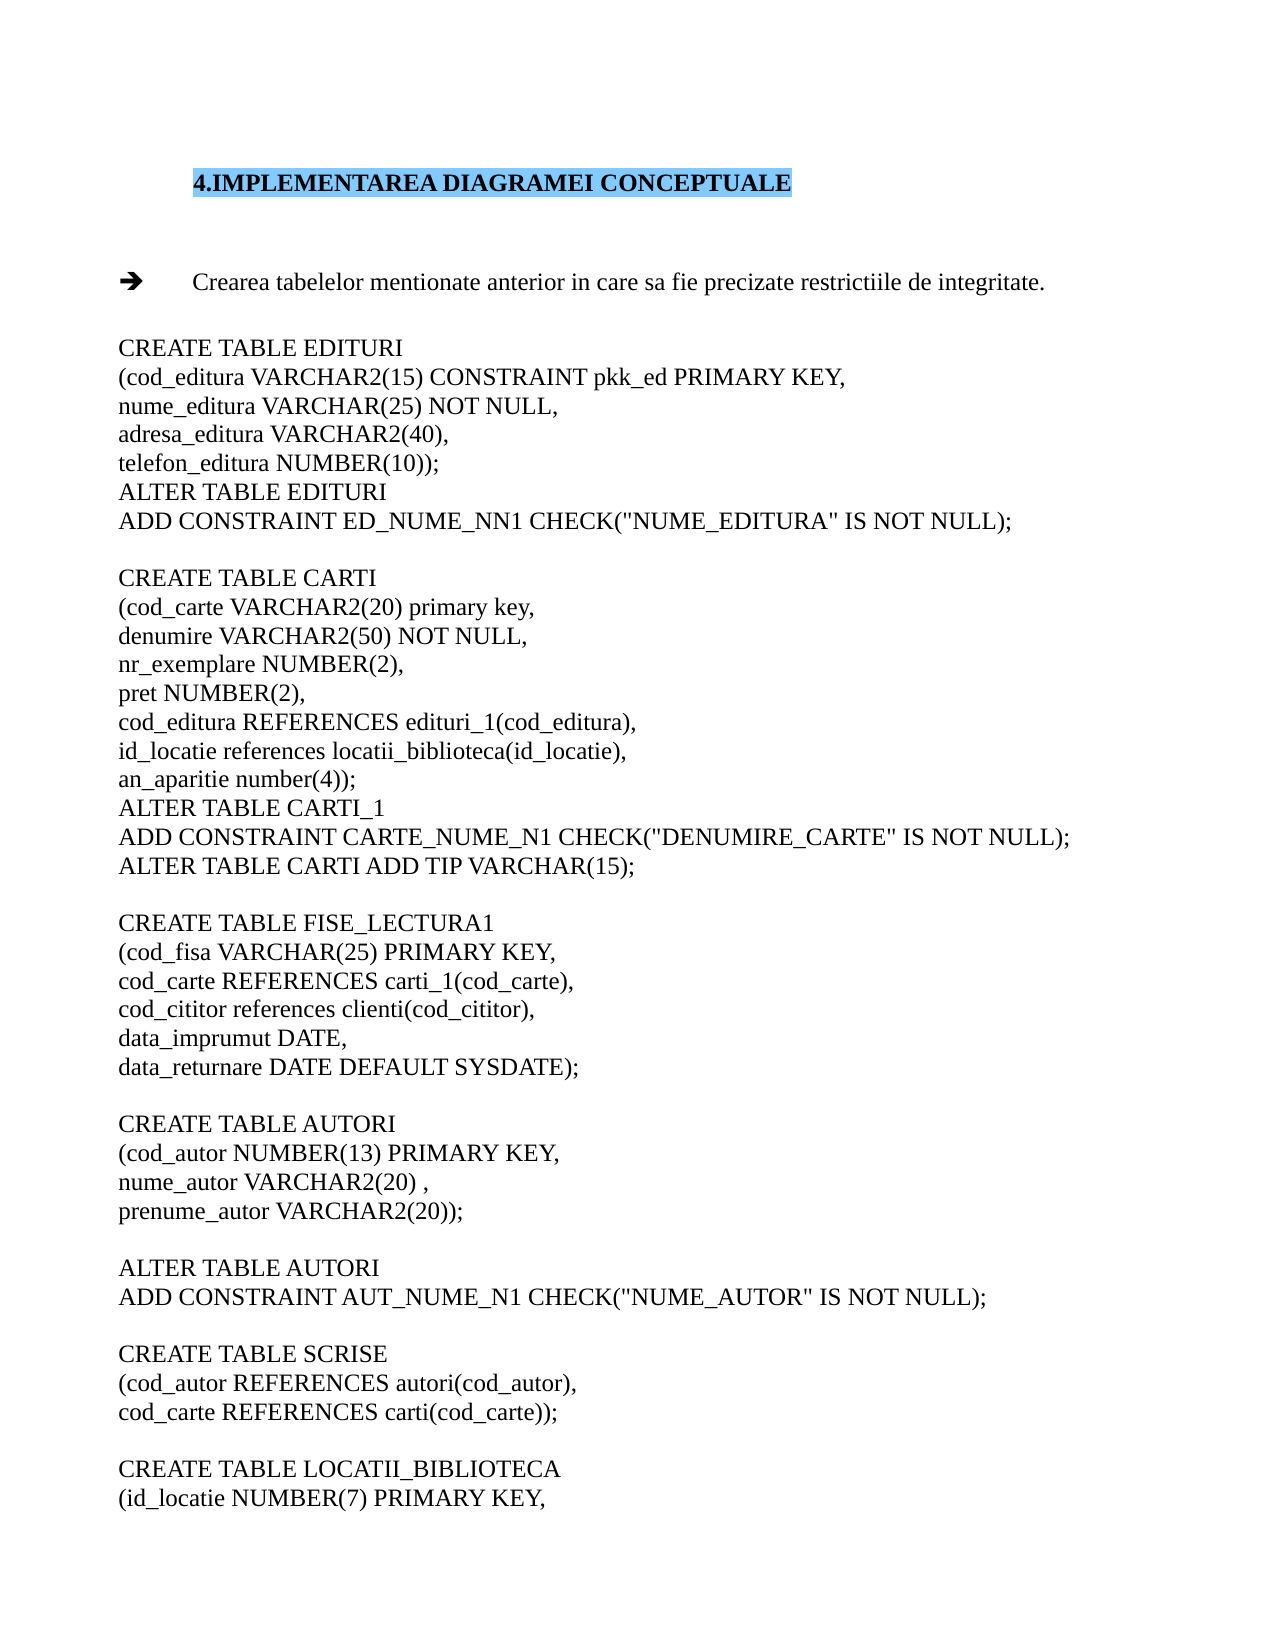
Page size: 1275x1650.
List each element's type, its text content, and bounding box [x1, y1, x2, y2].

list 4.IMPLEMENTAREA DIAGRAMEI CONCEPTUALE [193, 168, 1157, 197]
text ADD CONSTRAINT AUT_NUME_N1 CHECK("NUME_AUTOR" IS NOT NULL); [118, 1282, 1157, 1311]
text ALTER TABLE AUTORI [118, 1253, 1157, 1282]
text (cod_editura VARCHAR2(15) CONSTRAINT pkk_ed PRIMARY KEY, [118, 362, 1157, 391]
text denumire VARCHAR2(50) NOT NULL, [118, 621, 1157, 649]
text id_locatie references locatii_biblioteca(id_locatie), [118, 736, 1157, 764]
text ALTER TABLE EDITURI [118, 477, 1157, 506]
text nume_editura VARCHAR(25) NOT NULL, [118, 391, 1157, 419]
text ADD CONSTRAINT ED_NUME_NN1 CHECK("NUME_EDITURA" IS NOT NULL); [118, 506, 1157, 534]
text (cod_carte VARCHAR2(20) primary key, [118, 592, 1157, 621]
text ALTER TABLE CARTI_1 [118, 793, 1157, 822]
text cod_cititor references clienti(cod_cititor), [118, 994, 1157, 1023]
text CREATE TABLE EDITURI [118, 333, 1157, 362]
text cod_editura REFERENCES edituri_1(cod_editura), [118, 707, 1157, 736]
text CREATE TABLE CARTI [118, 563, 1157, 592]
text CREATE TABLE LOCATII_BIBLIOTECA [118, 1454, 1157, 1483]
text telefon_editura NUMBER(10)); [118, 448, 1157, 477]
text ALTER TABLE CARTI ADD TIP VARCHAR(15); [118, 851, 1157, 879]
text (id_locatie NUMBER(7) PRIMARY KEY, [118, 1483, 1157, 1512]
text cod_carte REFERENCES carti(cod_carte)); [118, 1397, 1157, 1426]
text nr_exemplare NUMBER(2), [118, 649, 1157, 678]
text pret NUMBER(2), [118, 678, 1157, 707]
text (cod_autor NUMBER(13) PRIMARY KEY, [118, 1138, 1157, 1167]
text CREATE TABLE AUTORI [118, 1109, 1157, 1138]
text data_imprumut DATE, [118, 1023, 1157, 1052]
text ADD CONSTRAINT CARTE_NUME_N1 CHECK("DENUMIRE_CARTE" IS NOT NULL); [118, 822, 1157, 851]
text CREATE TABLE FISE_LECTURA1 [118, 908, 1157, 937]
text an_aparitie number(4)); [118, 764, 1157, 793]
text (cod_fisa VARCHAR(25) PRIMARY KEY, [118, 937, 1157, 966]
text prenume_autor VARCHAR2(20)); [118, 1196, 1157, 1224]
text (cod_autor REFERENCES autori(cod_autor), [118, 1368, 1157, 1397]
text CREATE TABLE SCRISE [118, 1339, 1157, 1368]
text data_returnare DATE DEFAULT SYSDATE); [118, 1052, 1157, 1081]
text cod_carte REFERENCES carti_1(cod_carte), [118, 966, 1157, 994]
text nume_autor VARCHAR2(20) , [118, 1167, 1157, 1196]
list Crearea tabelelor mentionate anterior in care sa fie precizate restrictiile de integritate. [118, 267, 1157, 296]
text adresa_editura VARCHAR2(40), [118, 419, 1157, 448]
